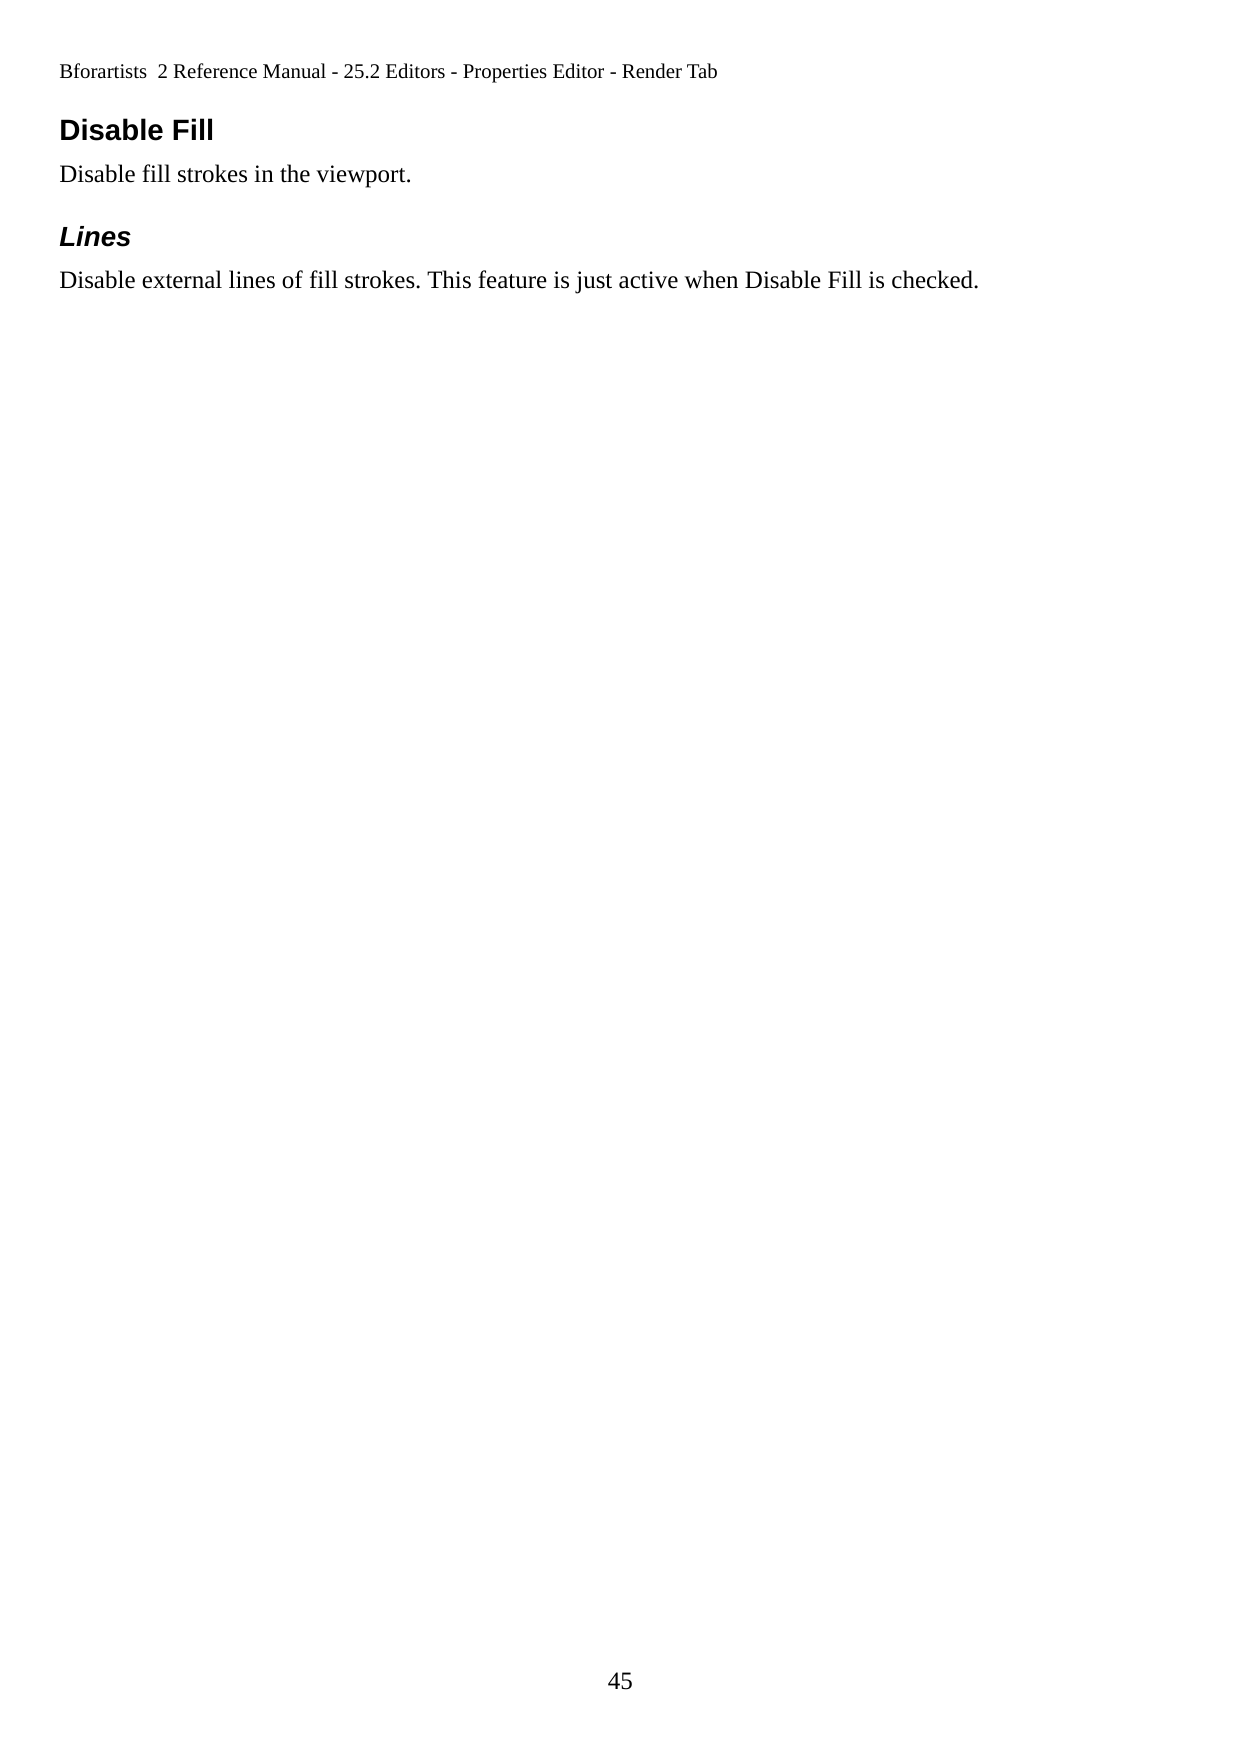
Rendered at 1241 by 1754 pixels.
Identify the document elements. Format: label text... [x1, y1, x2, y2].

subtitle Lines [59, 220, 1181, 252]
subtitle Disable Fill [59, 113, 1181, 146]
text Disable external lines of fill strokes. This feature is just active when Disable Fill is checked. [59, 265, 1181, 293]
text Disable fill strokes in the viewport. [59, 159, 1181, 188]
